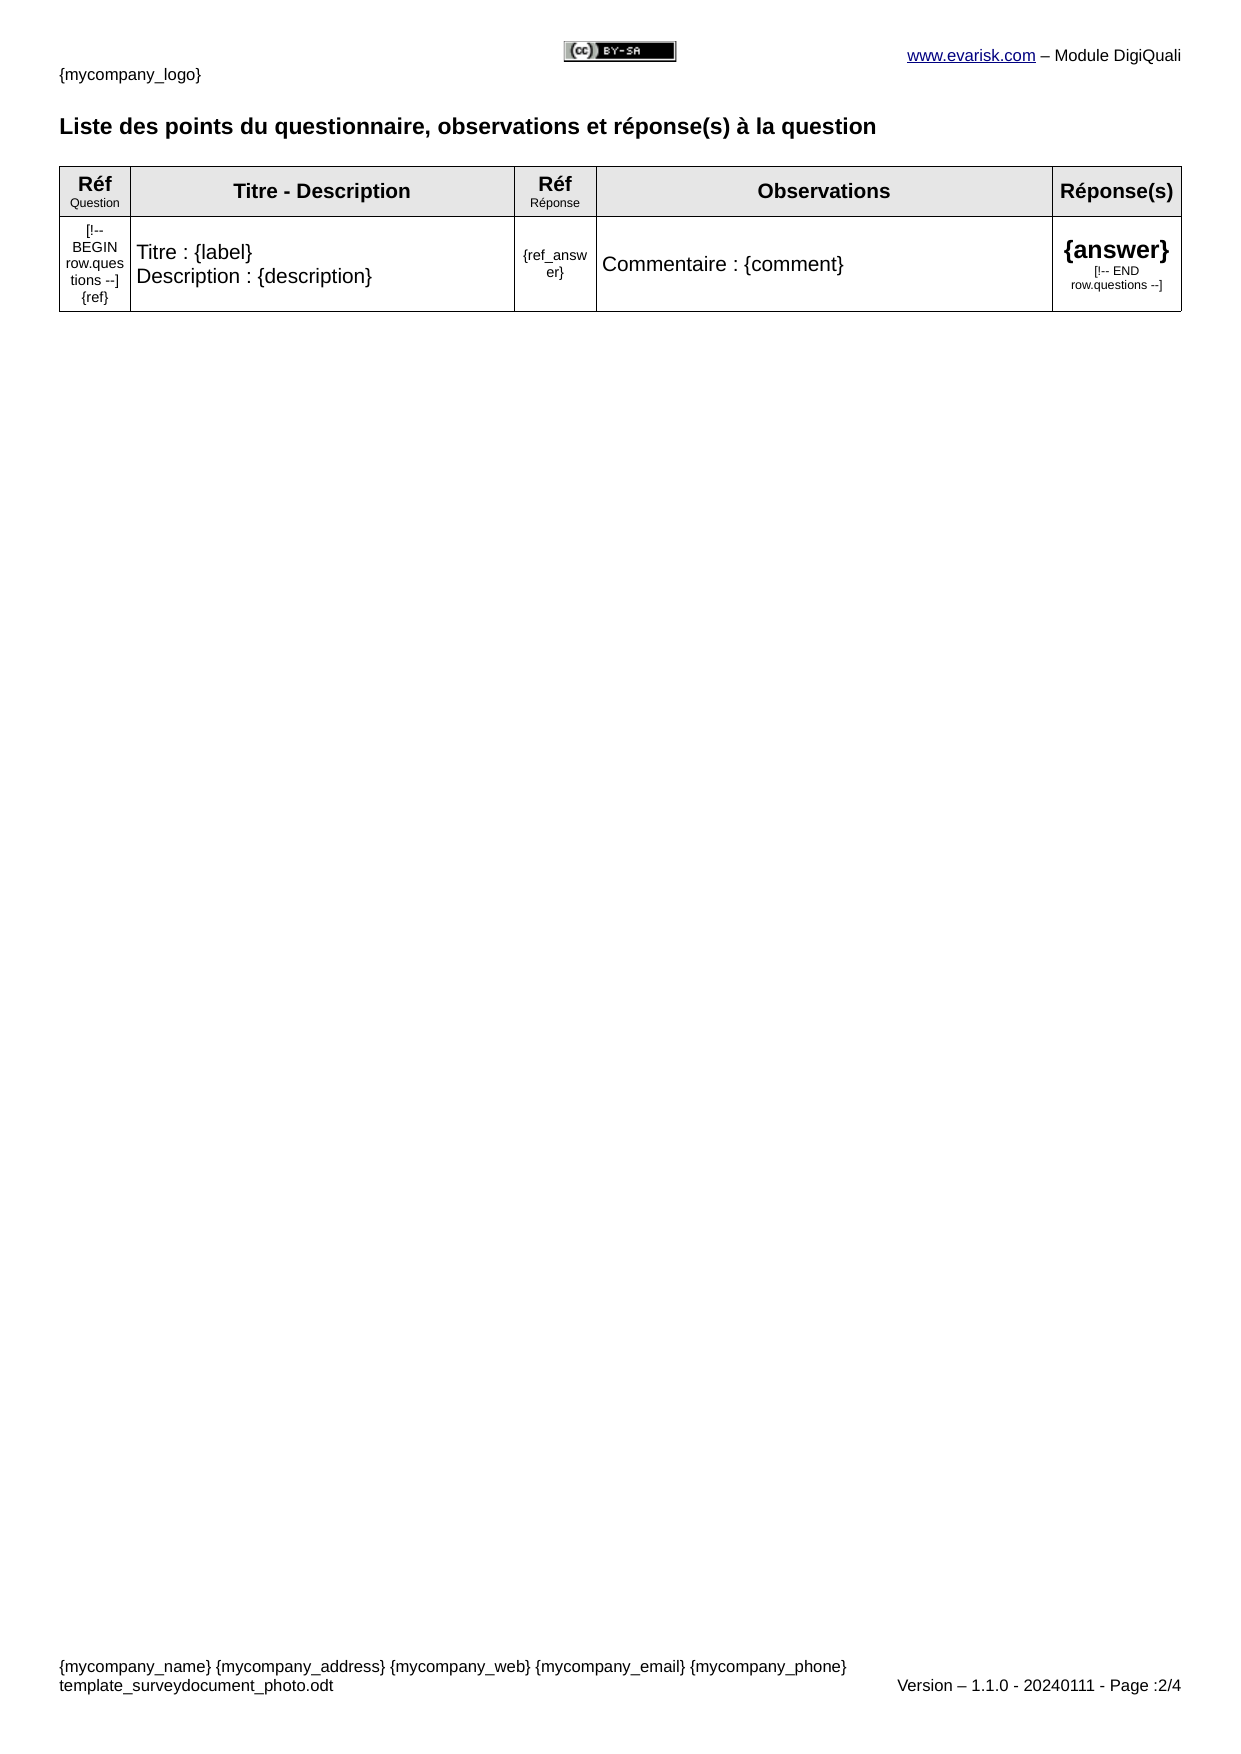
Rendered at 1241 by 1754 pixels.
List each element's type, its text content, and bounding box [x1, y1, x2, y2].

table_cell {answer} [!-- END row.questions --] [1053, 217, 1181, 311]
table_cell Titre : {label} Description : {description} [131, 217, 514, 311]
table_header Titre - Description [131, 167, 514, 216]
table_header Réf Question [60, 167, 130, 216]
table_header Réf Réponse [515, 167, 596, 216]
text Liste des points du questionnaire, observations et réponse(s) à la question [59, 113, 1181, 139]
table_header Observations [597, 167, 1052, 216]
table_cell {ref_answer} [515, 217, 596, 311]
picture [563, 41, 677, 62]
table_cell Commentaire : {comment} [597, 217, 1052, 311]
table_cell [!-- BEGIN row.questions --] {ref} [60, 217, 130, 311]
table_header Réponse(s) [1053, 167, 1181, 216]
